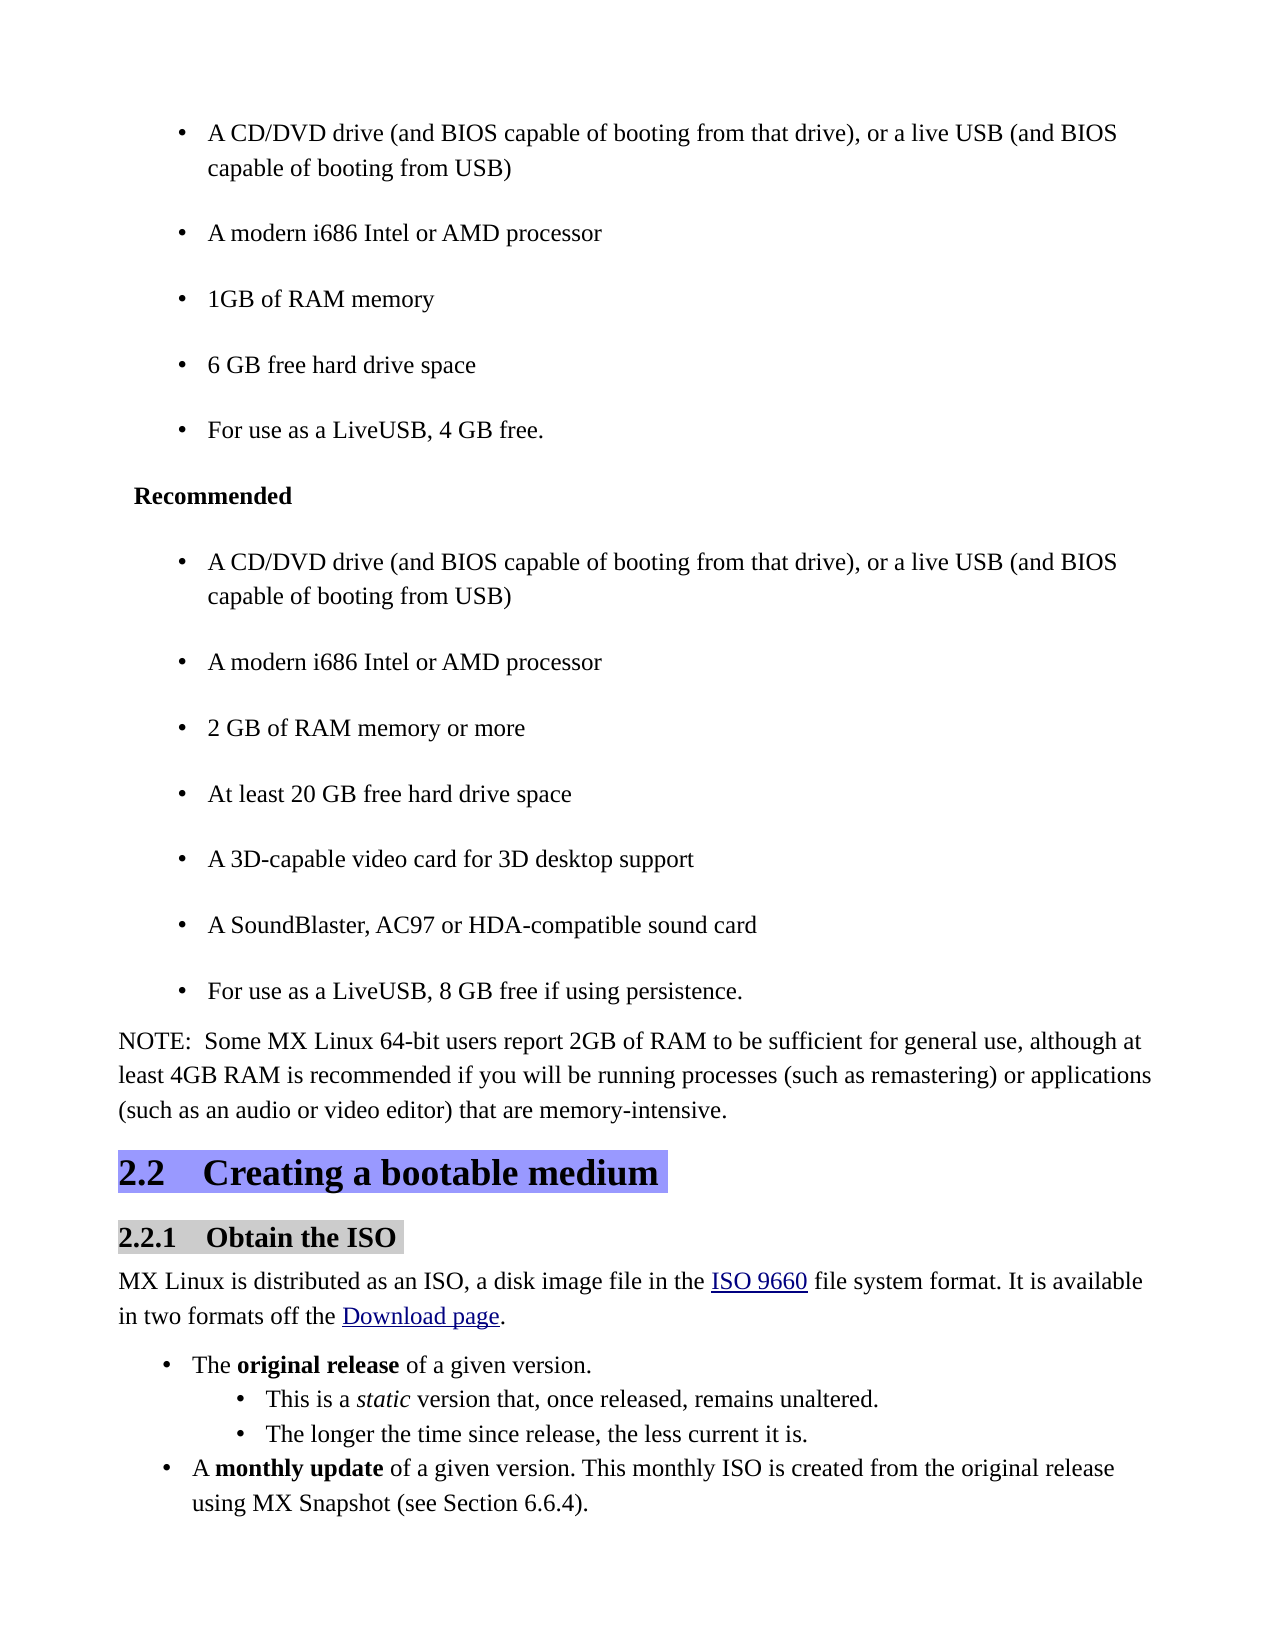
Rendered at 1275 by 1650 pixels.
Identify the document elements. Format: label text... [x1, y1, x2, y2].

list For use as a LiveUSB, 4 GB free. [178, 416, 1141, 444]
list This is a static version that, once released, remains unaltered. [236, 1384, 1157, 1413]
list A 3D-capable video card for 3D desktop support [178, 844, 1141, 873]
list The longer the time since release, the less current it is. [236, 1419, 1157, 1448]
list A monthly update of a given version. This monthly ISO is created from the original release using MX Snapshot (see Section 6.6.4). [162, 1453, 1157, 1517]
list A CD/DVD drive (and BIOS capable of booting from that drive), or a live USB (and BIOS capable of booting from USB) [178, 118, 1141, 181]
text Recommended [134, 481, 1141, 510]
list A modern i686 Intel or AMD processor [178, 218, 1141, 247]
list A SoundBlaster, AC97 or HDA-compatible sound card [178, 910, 1141, 939]
list A CD/DVD drive (and BIOS capable of booting from that drive), or a live USB (and BIOS capable of booting from USB) [178, 547, 1141, 610]
list 1GB of RAM memory [178, 284, 1141, 313]
subtitle 2.2.1 Obtain the ISO [404, 1220, 1157, 1254]
list 2 GB of RAM memory or more [178, 713, 1141, 742]
list At least 20 GB free hard drive space [178, 779, 1141, 807]
list 6 GB free hard drive space [178, 350, 1141, 378]
list The original release of a given version. [162, 1350, 1157, 1379]
list A modern i686 Intel or AMD processor [178, 647, 1141, 676]
subtitle 2.2 Creating a bootable medium [668, 1150, 1157, 1193]
text MX Linux is distributed as an ISO, a disk image file in the ISO 9660 file system format. It is available in two formats off the Download page. [118, 1266, 1157, 1330]
text NOTE: Some MX Linux 64-bit users report 2GB of RAM to be sufficient for general use, although at least 4GB RAM is recommended if you will be running processes (such as remastering) or applications (such as an audio or video editor) that are memory-intensive. [118, 1026, 1157, 1124]
list For use as a LiveUSB, 8 GB free if using persistence. [178, 976, 1141, 1004]
